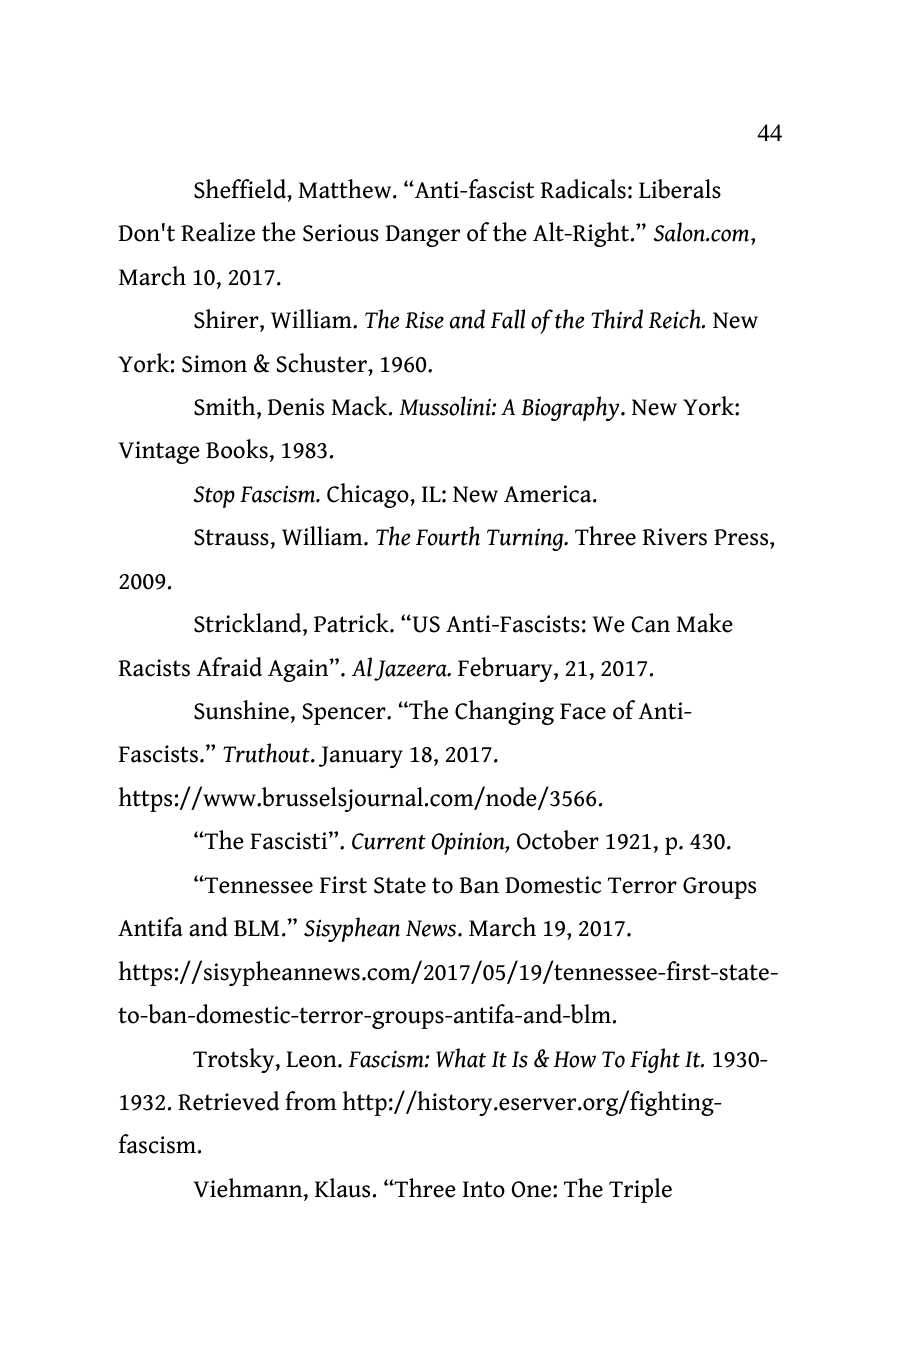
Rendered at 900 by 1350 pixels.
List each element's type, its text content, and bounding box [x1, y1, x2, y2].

text Trotsky, Leon. Fascism: What It Is & How To Fight It. 1930-1932. Retrieved from http://history.eserver.org/fighting-fascism. [118, 1045, 782, 1161]
text “The Fascisti”. Current Opinion, October 1921, p. 430. [118, 828, 782, 857]
text Stop Fascism. Chicago, IL: New America. [118, 480, 782, 509]
text Sheffield, Matthew. “Anti-fascist Radicals: Liberals Don't Realize the Serious Danger of the Alt-Right.” Salon.com, March 10, 2017. [118, 176, 782, 292]
text Shirer, William. The Rise and Fall of the Third Reich. New York: Simon & Schuster, 1960. [118, 307, 782, 379]
text Strickland, Patrick. “US Anti-Fascists: We Can Make Racists Afraid Again”. Al Jazeera. February, 21, 2017. [118, 611, 782, 683]
text Strauss, William. The Fourth Turning. Three Rivers Press, 2009. [118, 524, 782, 596]
text Sunshine, Spencer. “The Changing Face of Anti-Fascists.” Truthout. January 18, 2017. https://www.brusselsjournal.com/node/3566. [118, 698, 782, 813]
text “Tennessee First State to Ban Domestic Terror Groups Antifa and BLM.” Sisyphean News. March 19, 2017. https://sisypheannews.com/2017/05/19/tennessee-first-state-to-ban-domestic-terror-groups-antifa-and-blm. [118, 871, 782, 1031]
text Viehmann, Klaus. “Three Into One: The Triple [118, 1175, 782, 1204]
text Smith, Denis Mack. Mussolini: A Biography. New York: Vintage Books, 1983. [118, 393, 782, 466]
